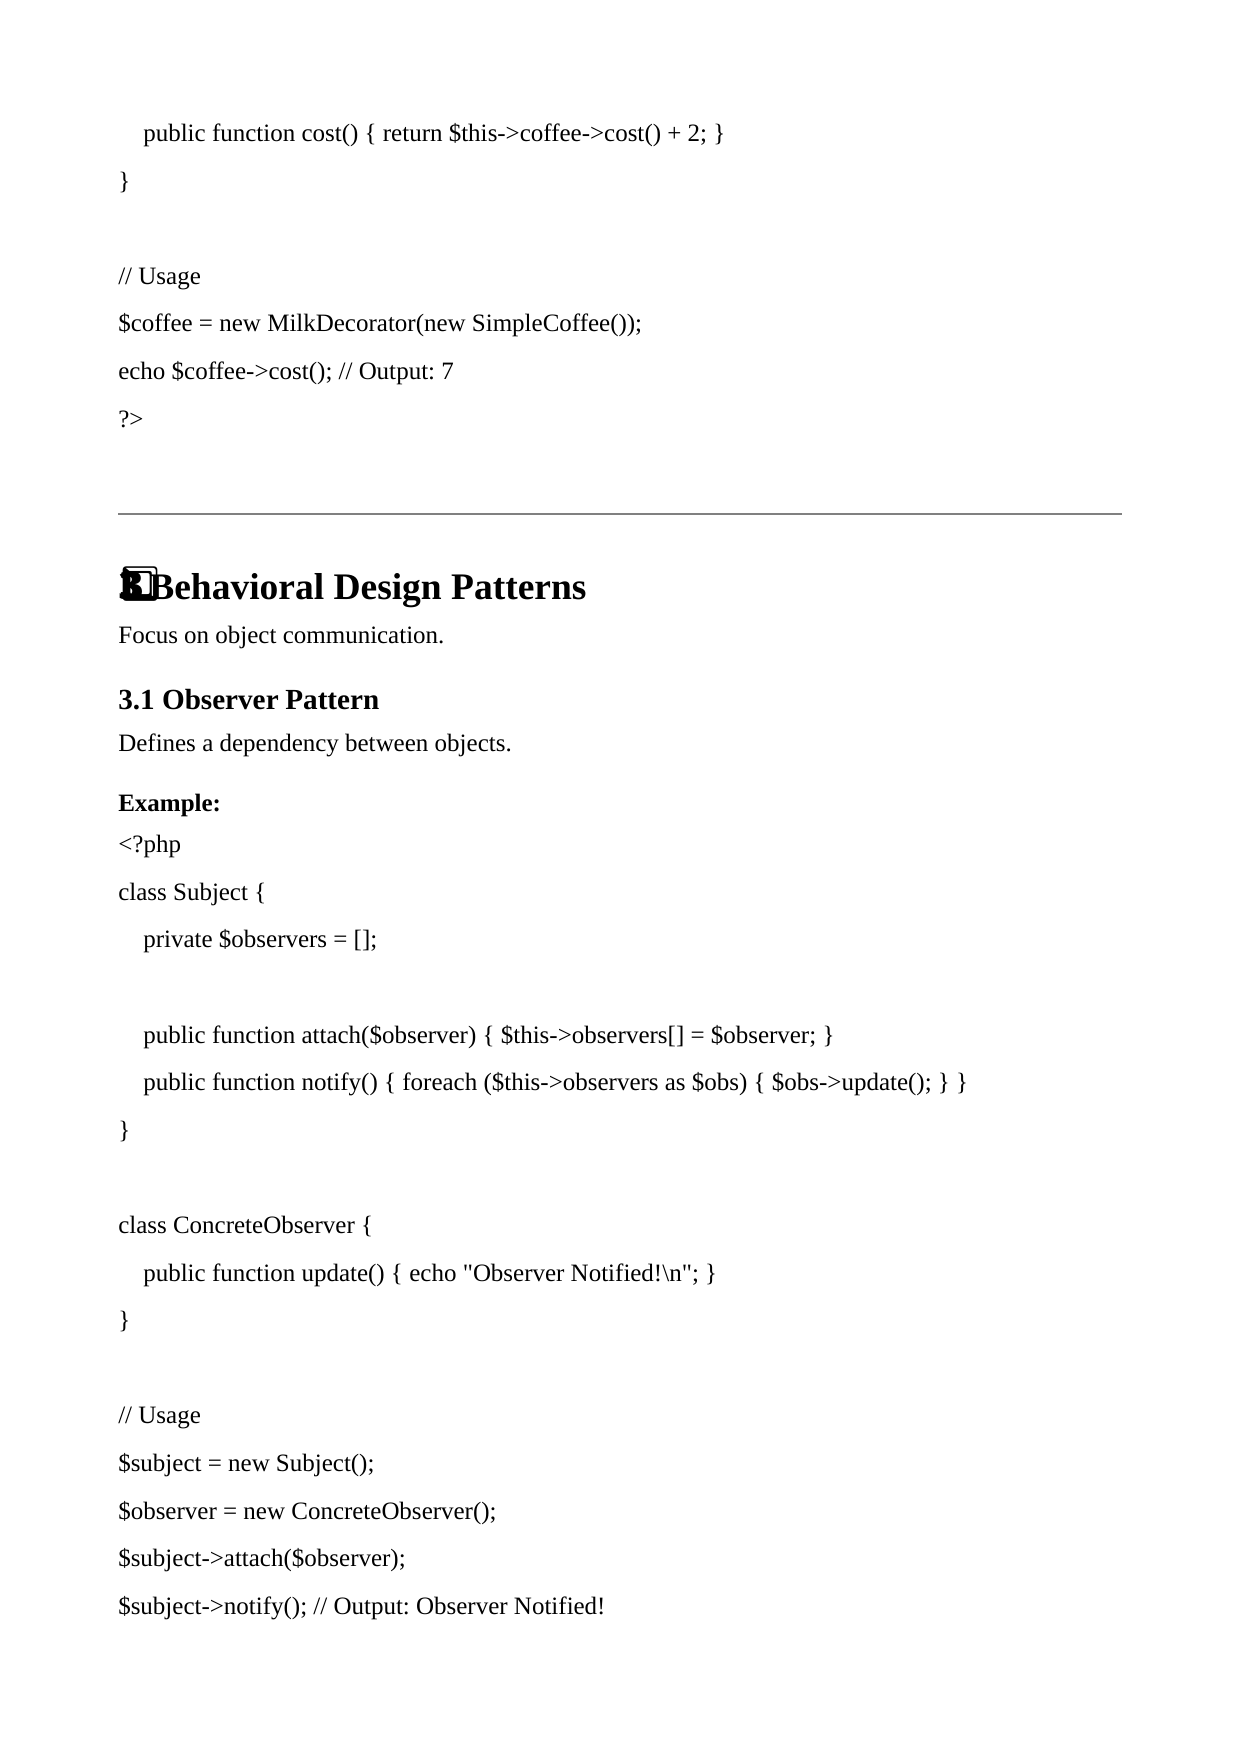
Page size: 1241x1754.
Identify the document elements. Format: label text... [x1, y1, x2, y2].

text $subject->notify(); // Output: Observer Notified! [118, 1591, 1122, 1620]
text <?php [118, 829, 1122, 858]
text $subject = new Subject(); [118, 1448, 1122, 1477]
text $coffee = new MilkDecorator(new SimpleCoffee()); [118, 308, 1122, 337]
text public function cost() { return $this->coffee->cost() + 2; } [118, 118, 1122, 147]
subtitle Example: [118, 788, 1122, 817]
subtitle 3.1 Observer Pattern [118, 682, 1122, 715]
text echo $coffee->cost(); // Output: 7 [118, 356, 1122, 385]
text $observer = new ConcreteObserver(); [118, 1496, 1122, 1524]
text class Subject { [118, 877, 1122, 906]
text // Usage [118, 1401, 1122, 1429]
text } [118, 1305, 1122, 1334]
text $subject->attach($observer); [118, 1543, 1122, 1572]
text public function notify() { foreach ($this->observers as $obs) { $obs->update(); } } [118, 1067, 1122, 1096]
text private $observers = []; [118, 924, 1122, 953]
text Defines a dependency between objects. [118, 728, 1122, 757]
subtitle 3️⃣ Behavioral Design Patterns [118, 564, 1122, 607]
text ?> [118, 404, 1122, 432]
text public function attach($observer) { $this->observers[] = $observer; } [118, 1020, 1122, 1048]
text class ConcreteObserver { [118, 1210, 1122, 1239]
text Focus on object communication. [118, 620, 1122, 648]
text public function update() { echo "Observer Notified!\n"; } [118, 1258, 1122, 1286]
text } [118, 1115, 1122, 1144]
text } [118, 166, 1122, 194]
text // Usage [118, 261, 1122, 290]
